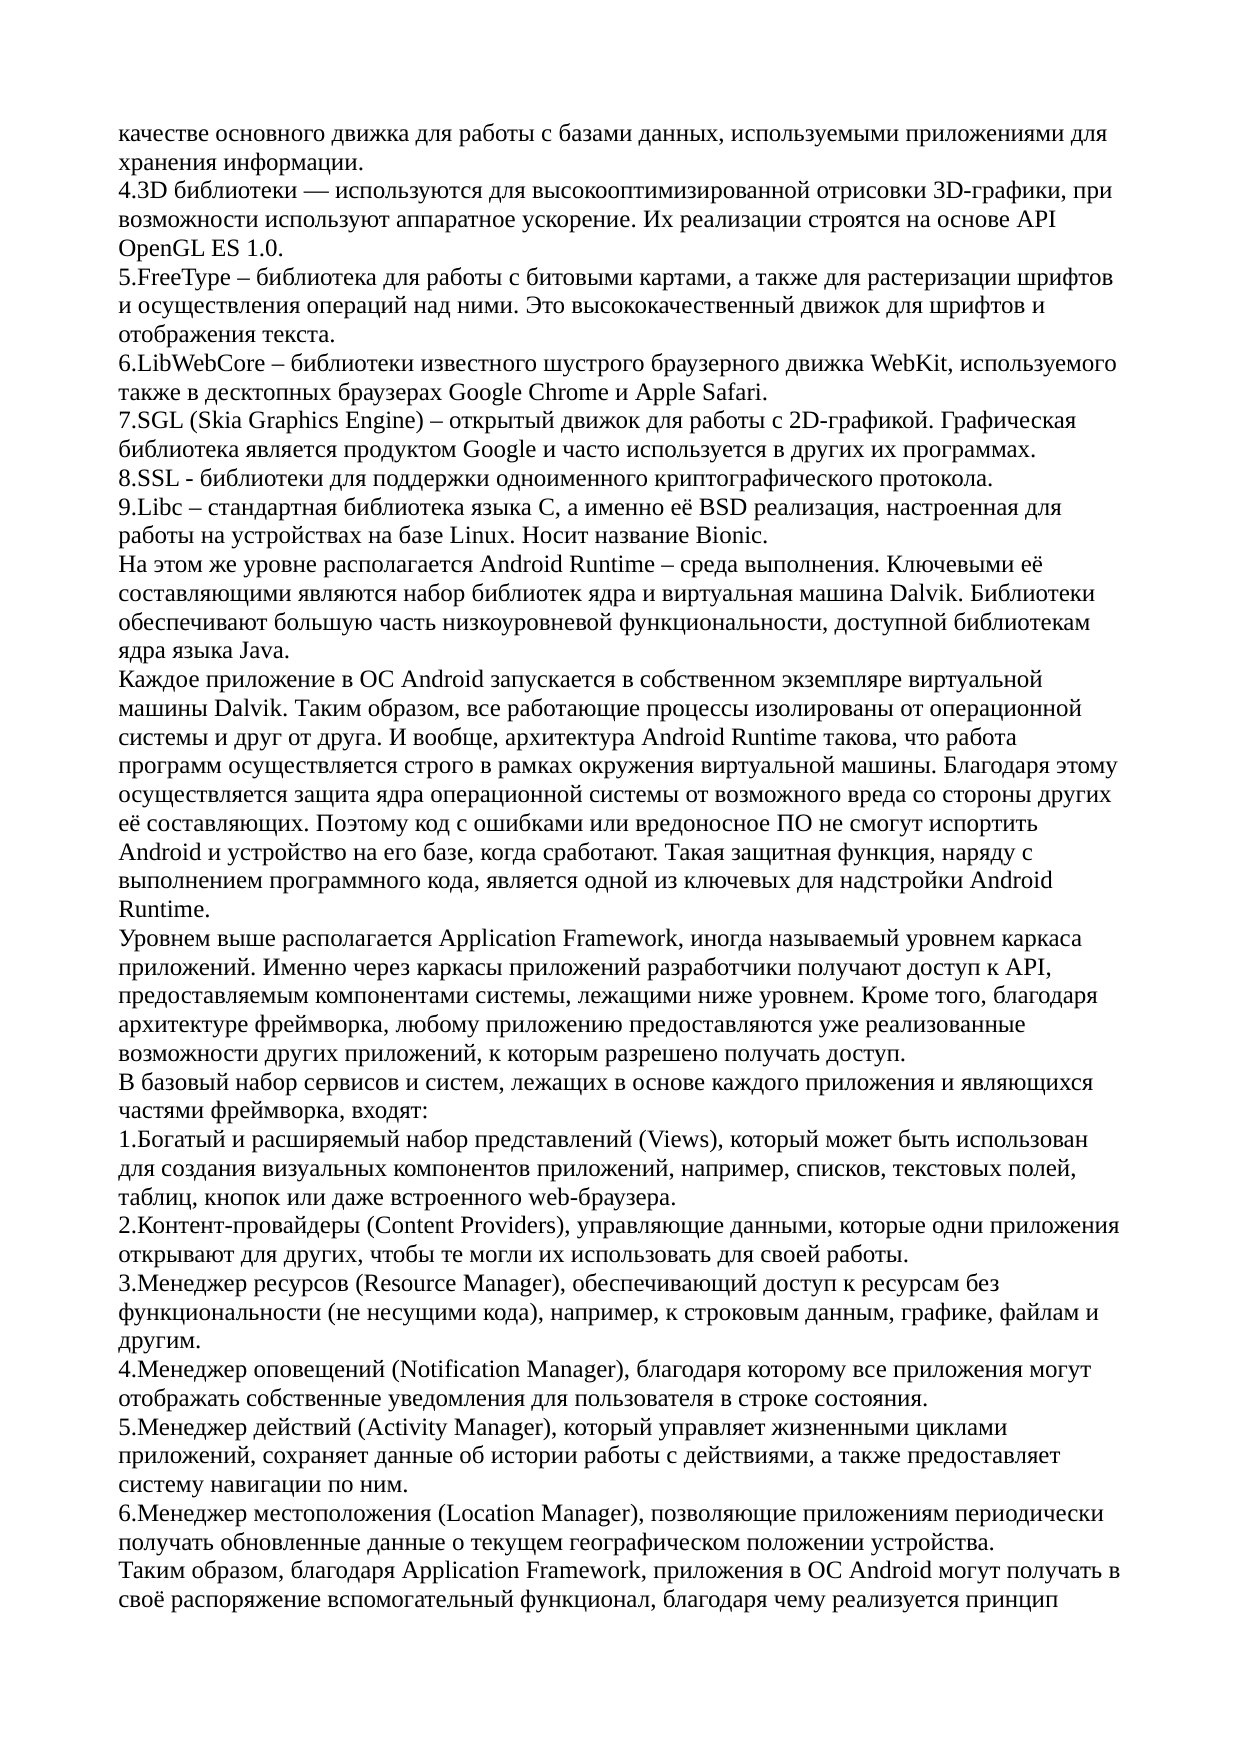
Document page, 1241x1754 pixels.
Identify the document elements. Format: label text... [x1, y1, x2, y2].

text 2.Контент-провайдеры (Content Providers), управляющие данными, которые одни приложения открывают для других, чтобы те могли их использовать для своей работы. [118, 1211, 1122, 1268]
text Уровнем выше располагается Application Framework, иногда называемый уровнем каркаса приложений. Именно через каркасы приложений разработчики получают доступ к API, предоставляемым компонентами системы, лежащими ниже уровнем. Кроме того, благодаря архитектуре фреймворка, любому приложению предоставляются уже реализованные возможности других приложений, к которым разрешено получать доступ. [118, 923, 1122, 1067]
text 3.Менеджер ресурсов (Resource Manager), обеспечивающий доступ к ресурсам без функциональности (не несущими кода), например, к строковым данным, графике, файлам и другим. [118, 1268, 1122, 1354]
text На этом же уровне располагается Android Runtime – среда выполнения. Ключевыми её составляющими являются набор библиотек ядра и виртуальная машина Dalvik. Библиотеки обеспечивают большую часть низкоуровневой функциональности, доступной библиотекам ядра языка Java. [118, 549, 1122, 664]
text Каждое приложение в ОС Android запускается в собственном экземпляре виртуальной машины Dalvik. Таким образом, все работающие процессы изолированы от операционной системы и друг от друга. И вообще, архитектура Android Runtime такова, что работа программ осуществляется строго в рамках окружения виртуальной машины. Благодаря этому осуществляется защита ядра операционной системы от возможного вреда со стороны других её составляющих. Поэтому код с ошибками или вредоносное ПО не смогут испортить Android и устройство на его базе, когда сработают. Такая защитная функция, наряду с выполнением программного кода, является одной из ключевых для надстройки Android Runtime. [118, 664, 1122, 923]
text В базовый набор сервисов и систем, лежащих в основе каждого приложения и являющихся частями фреймворка, входят: 1.Богатый и расширяемый набор представлений (Views), который может быть использован для создания визуальных компонентов приложений, например, списков, текстовых полей, таблиц, кнопок или даже встроенного web-браузера. [118, 1067, 1122, 1211]
text 6.Менеджер местоположения (Location Manager), позволяющие приложениям периодически получать обновленные данные о текущем географическом положении устройства. [118, 1498, 1122, 1556]
text 7.SGL (Skia Graphics Engine) – открытый движок для работы с 2D-графикой. Графическая библиотека является продуктом Google и часто используется в других их программах. [118, 406, 1122, 463]
text 4.Менеджер оповещений (Notification Manager), благодаря которому все приложения могут отображать собственные уведомления для пользователя в строке состояния. [118, 1354, 1122, 1412]
text 5.FreeType – библиотека для работы с битовыми картами, а также для растеризации шрифтов и осуществления операций над ними. Это высококачественный движок для шрифтов и отображения текста. [118, 262, 1122, 348]
text качестве основного движка для работы с базами данных, используемыми приложениями для хранения информации. [118, 118, 1122, 176]
text 4.3D библиотеки — используются для высокооптимизированной отрисовки 3D-графики, при возможности используют аппаратное ускорение. Их реализации строятся на основе API OpenGL ES 1.0. [118, 176, 1122, 262]
text 5.Менеджер действий (Activity Manager), который управляет жизненными циклами приложений, сохраняет данные об истории работы с действиями, а также предоставляет систему навигации по ним. [118, 1412, 1122, 1498]
text Таким образом, благодаря Application Framework, приложения в ОС Android могут получать в своё распоряжение вспомогательный функционал, благодаря чему реализуется принцип [118, 1556, 1122, 1613]
text 8.SSL - библиотеки для поддержки одноименного криптографического протокола. [118, 463, 1122, 492]
text 9.Libc – стандартная библиотека языка C, а именно её BSD реализация, настроенная для работы на устройствах на базе Linux. Носит название Bionic. [118, 492, 1122, 549]
text 6.LibWebCore – библиотеки известного шустрого браузерного движка WebKit, используемого также в десктопных браузерах Google Chrome и Apple Safari. [118, 348, 1122, 406]
